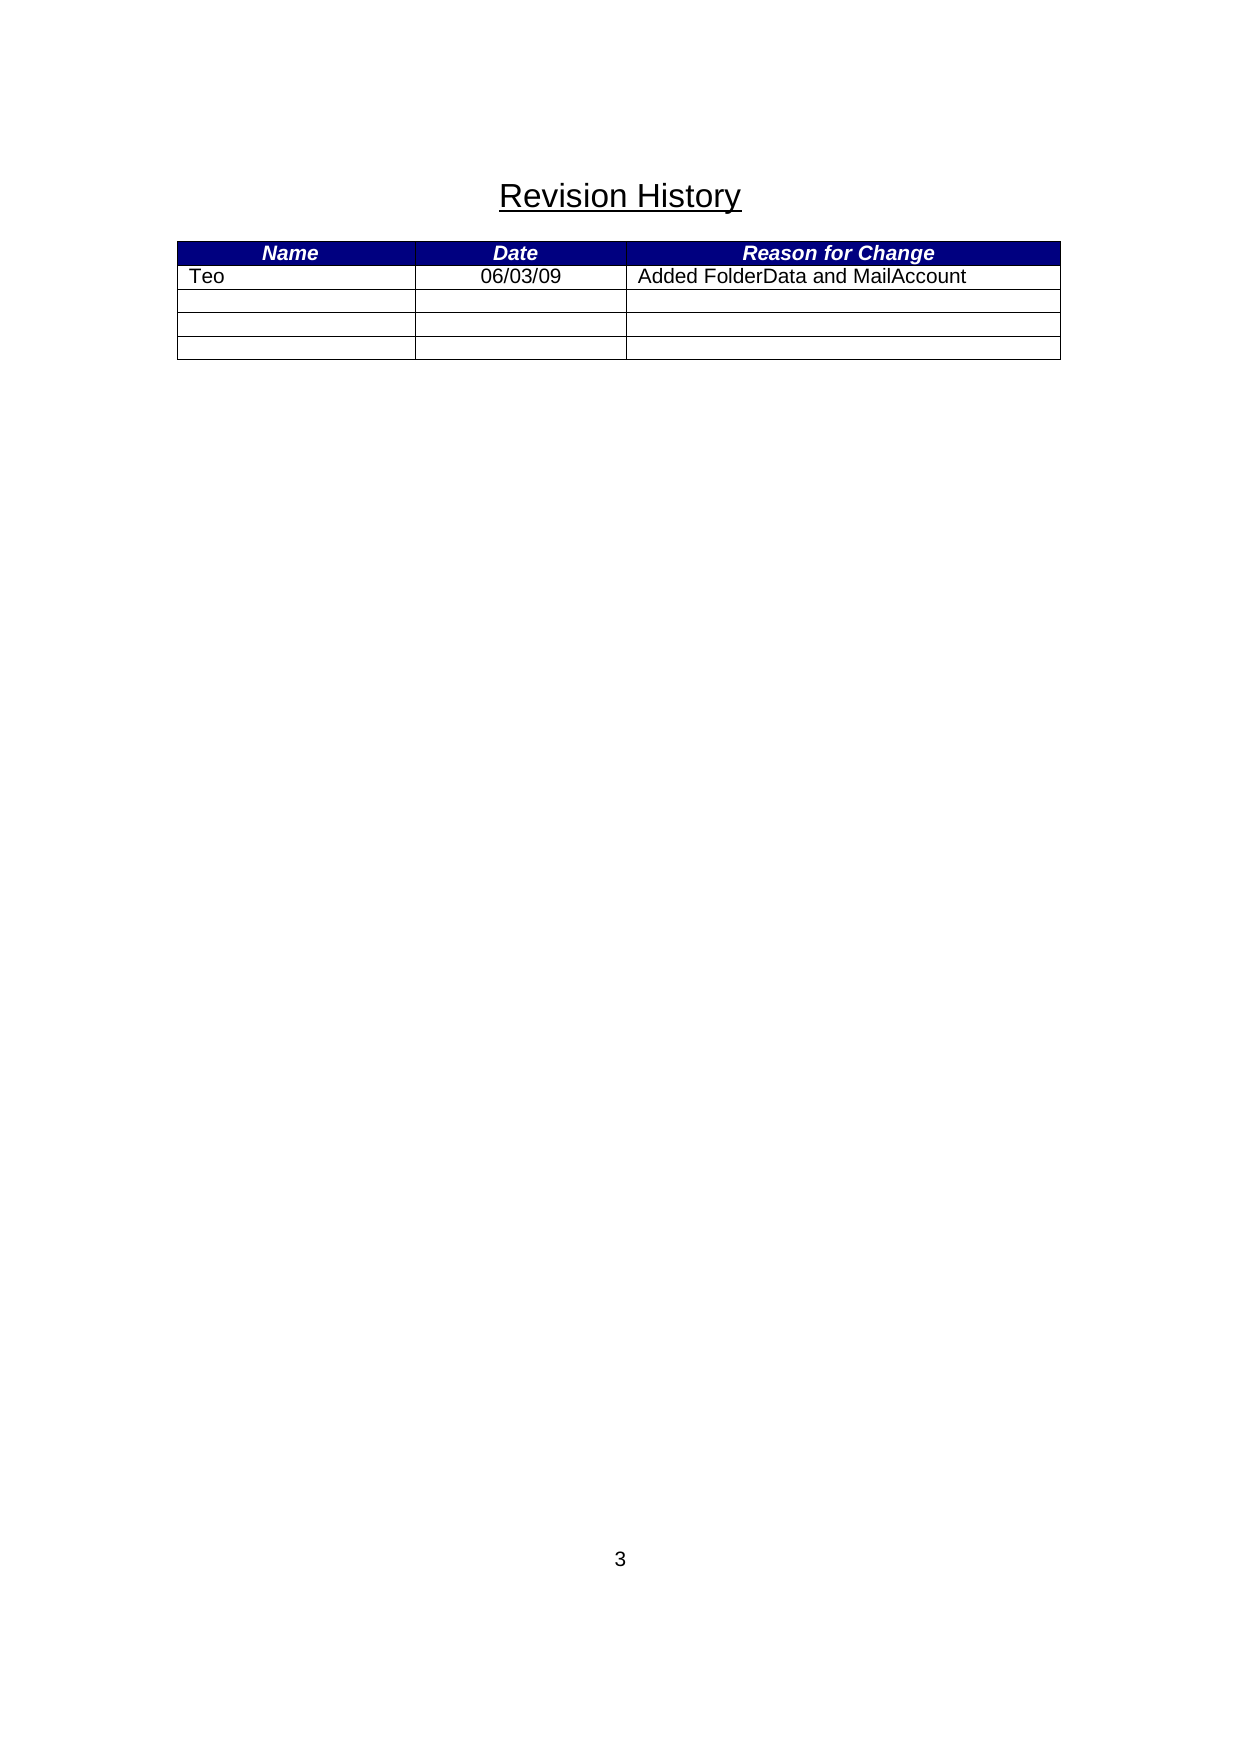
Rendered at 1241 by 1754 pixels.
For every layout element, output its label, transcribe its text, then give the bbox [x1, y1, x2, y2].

table_cell [416, 313, 626, 336]
table_cell [416, 290, 626, 312]
table_cell [627, 337, 1060, 359]
table_header Name [404, 242, 415, 265]
table_cell [627, 290, 1060, 312]
table_cell 03/06/09 [416, 266, 626, 289]
table_cell Teo [178, 266, 415, 289]
table_header Date [615, 242, 626, 265]
table_cell [627, 313, 1060, 336]
table_cell [178, 337, 415, 359]
table_cell [178, 290, 415, 312]
table_cell [178, 313, 415, 336]
text Revision History [177, 177, 1063, 215]
table_cell Added FolderData and MailAccount [627, 266, 1060, 289]
table_cell [416, 337, 626, 359]
